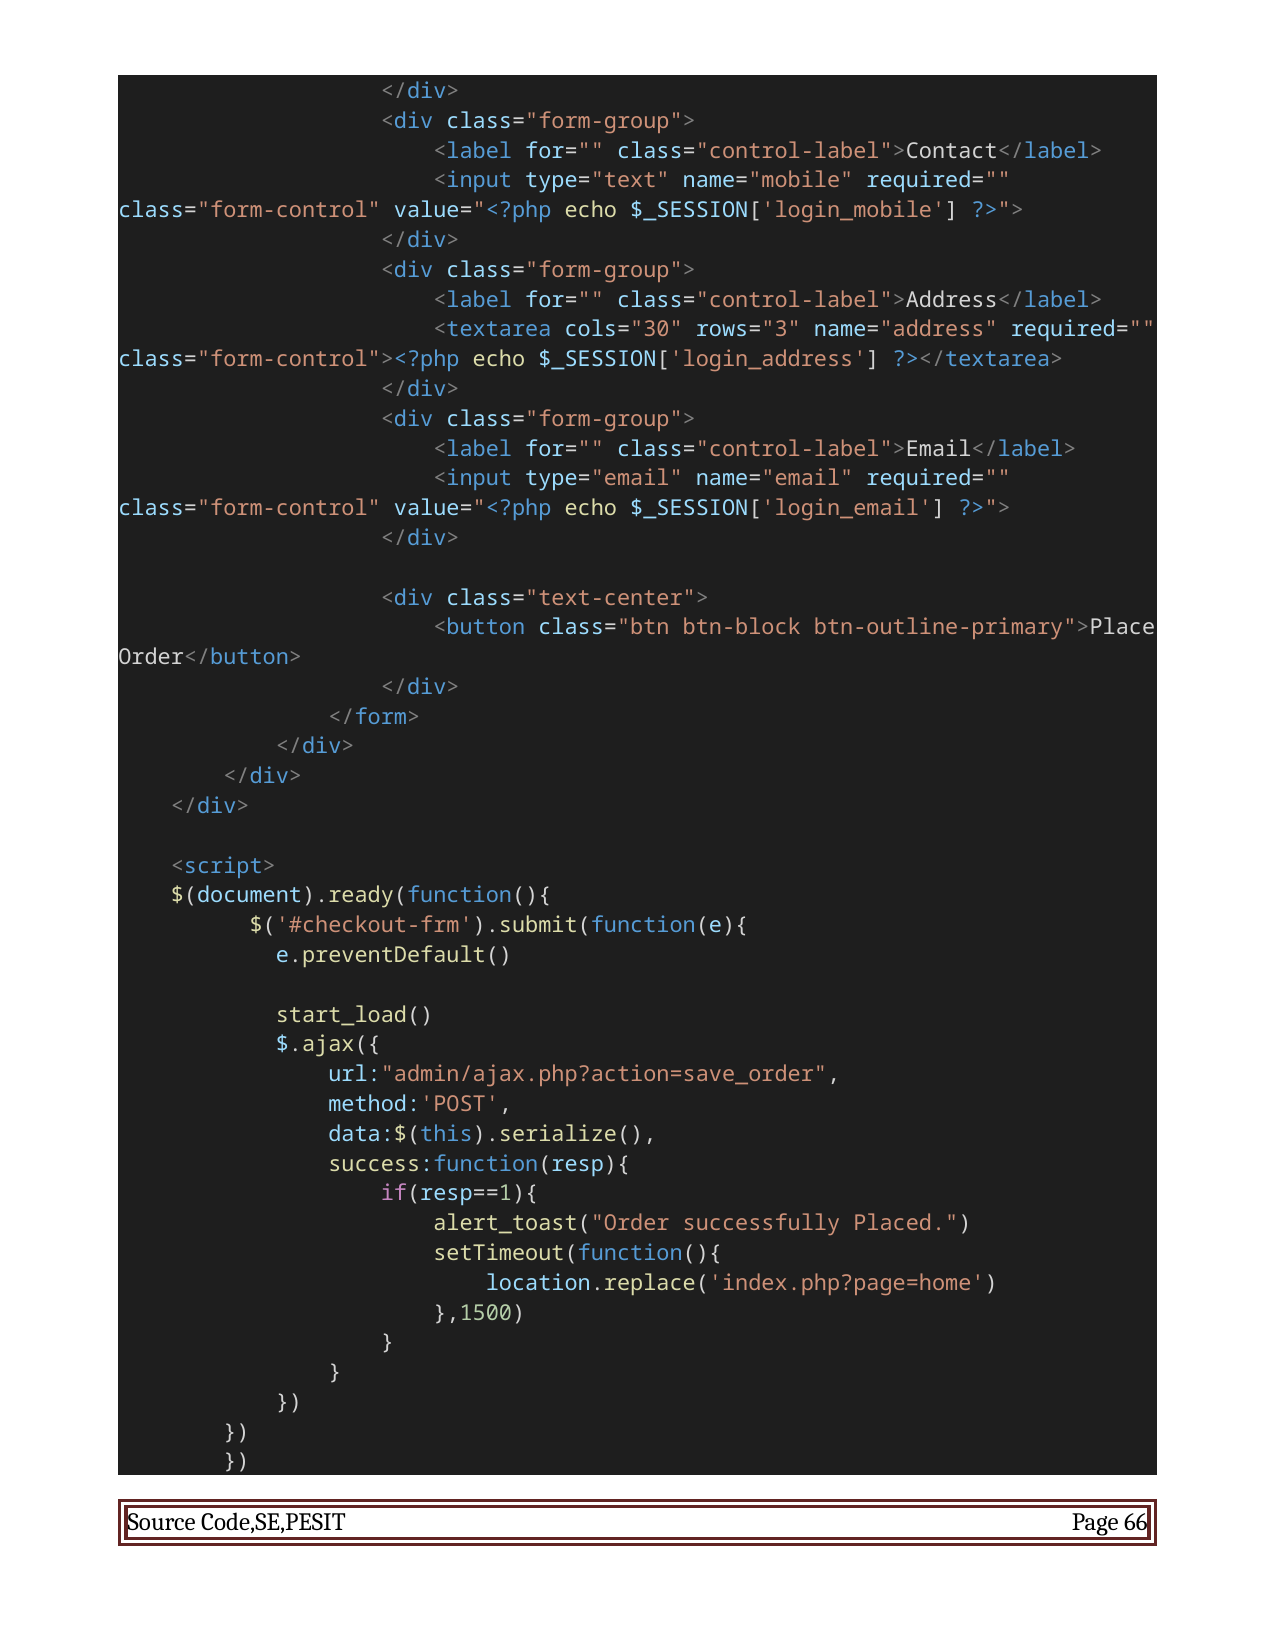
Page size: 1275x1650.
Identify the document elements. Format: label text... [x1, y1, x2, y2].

text method:'POST', [118, 1088, 1157, 1118]
text <label for="" class="control-label">Contact</label> [118, 134, 1157, 164]
text location.replace('index.php?page=home') [118, 1267, 1157, 1296]
text url:"admin/ajax.php?action=save_order", [118, 1058, 1157, 1088]
text </div> [118, 522, 1157, 552]
text <input type="text" name="mobile" required="" class="form-control" value="<?php echo $_SESSION['login_mobile'] ?>"> [118, 164, 1157, 224]
text </div> [118, 671, 1157, 701]
text </div> [118, 790, 1157, 820]
text </form> [118, 701, 1157, 730]
text $(document).ready(function(){ [118, 879, 1157, 909]
text <input type="email" name="email" required="" class="form-control" value="<?php echo $_SESSION['login_email'] ?>"> [118, 462, 1157, 522]
text </div> [118, 373, 1157, 403]
text setTimeout(function(){ [118, 1237, 1157, 1267]
text success:function(resp){ [118, 1147, 1157, 1177]
text start_load() [118, 998, 1157, 1028]
text </div> [118, 75, 1157, 105]
text <div class="form-group"> [118, 254, 1157, 283]
text }) [118, 1416, 1157, 1445]
text <button class="btn btn-block btn-outline-primary">Place Order</button> [118, 611, 1157, 671]
text },1500) [118, 1296, 1157, 1326]
text <label for="" class="control-label">Email</label> [118, 432, 1157, 462]
text e.preventDefault() [118, 939, 1157, 969]
text </div> [118, 760, 1157, 790]
text <div class="text-center"> [118, 581, 1157, 611]
text data:$(this).serialize(), [118, 1118, 1157, 1147]
text <div class="form-group"> [118, 105, 1157, 134]
text if(resp==1){ [118, 1177, 1157, 1207]
text }) [118, 1386, 1157, 1416]
text <textarea cols="30" rows="3" name="address" required="" class="form-control"><?php echo $_SESSION['login_address'] ?></textarea> [118, 313, 1157, 373]
text } [118, 1326, 1157, 1356]
text <label for="" class="control-label">Address</label> [118, 283, 1157, 313]
text <script> [118, 849, 1157, 879]
text }) [118, 1445, 1157, 1475]
text } [118, 1356, 1157, 1386]
text </div> [118, 224, 1157, 254]
text alert_toast("Order successfully Placed.") [118, 1207, 1157, 1237]
text </div> [118, 730, 1157, 760]
text $('#checkout-frm').submit(function(e){ [118, 909, 1157, 939]
text $.ajax({ [118, 1028, 1157, 1058]
text <div class="form-group"> [118, 403, 1157, 432]
